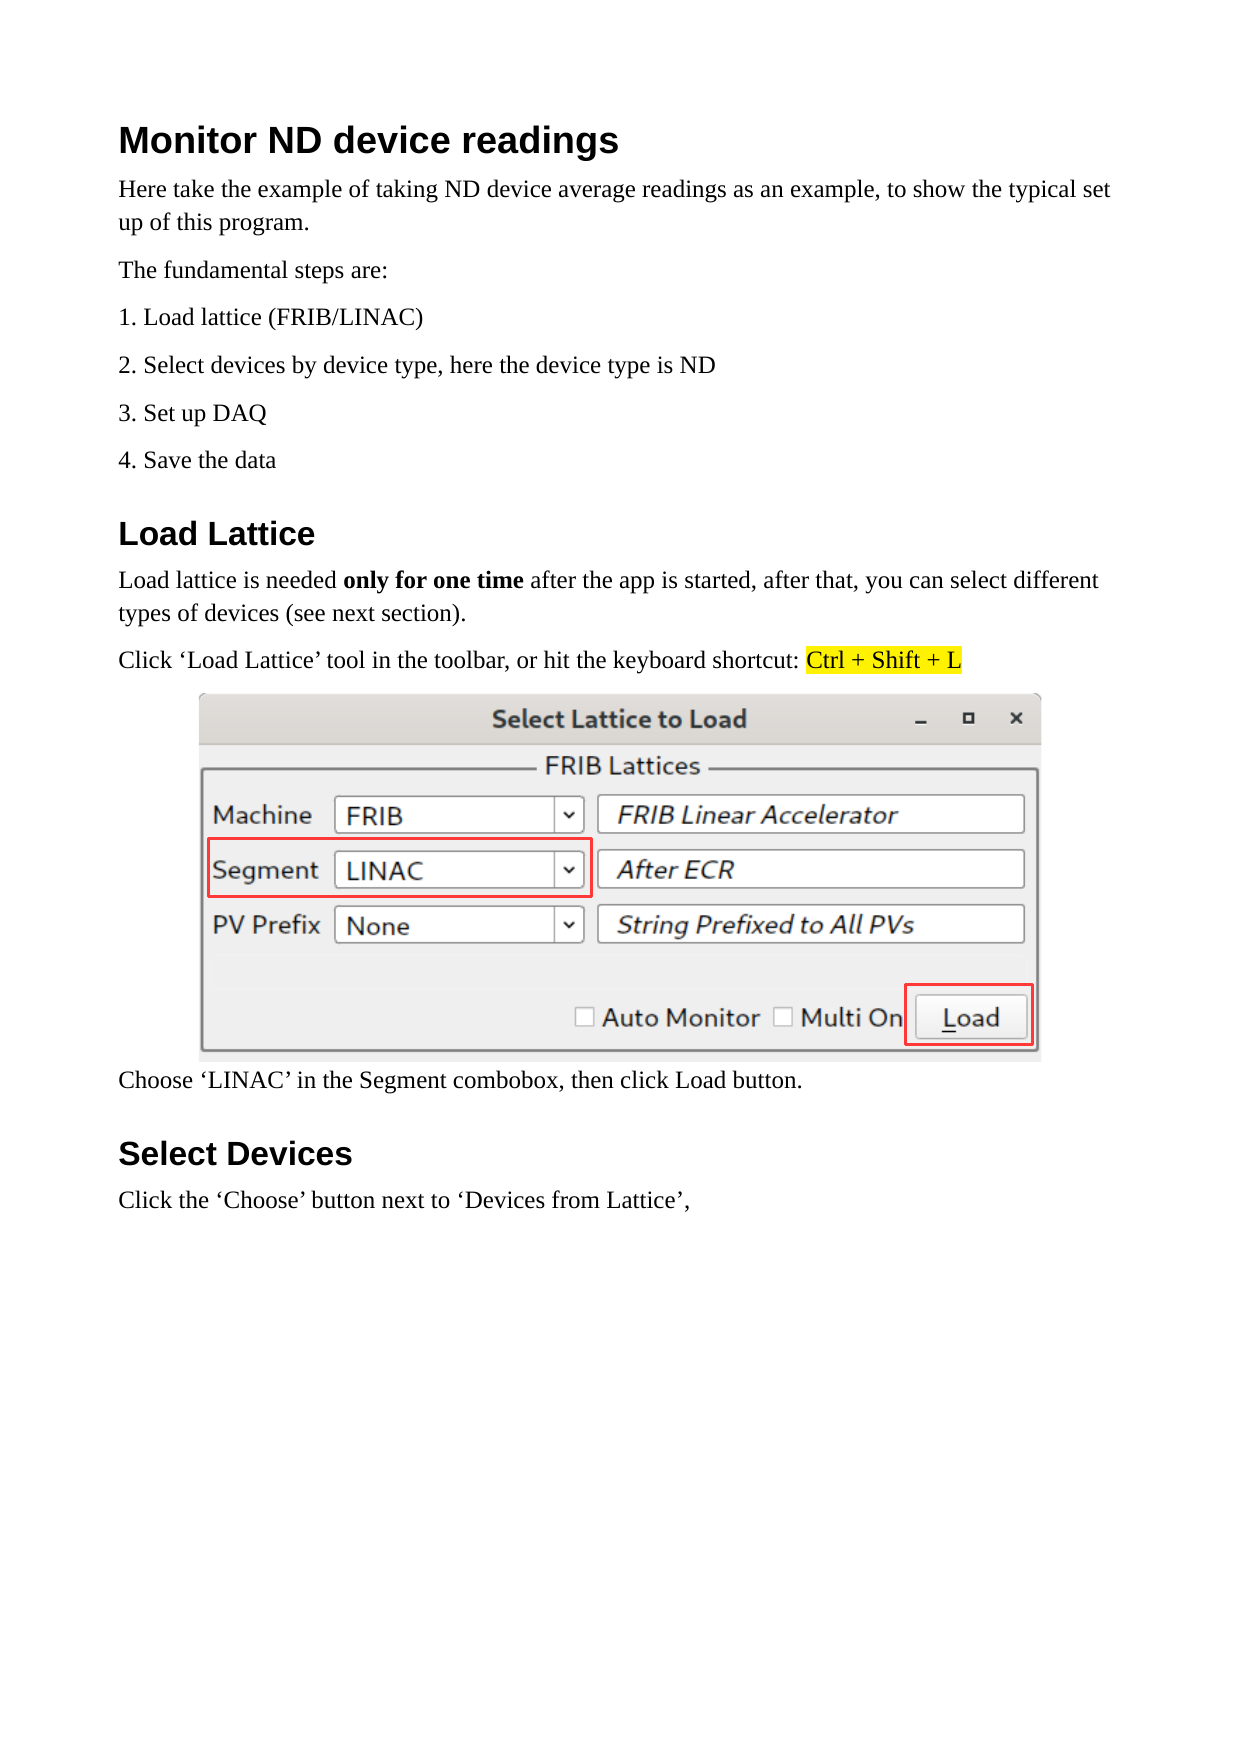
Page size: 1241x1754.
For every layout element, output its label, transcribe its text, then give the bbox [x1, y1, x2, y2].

text Click the ‘Choose’ button next to ‘Devices from Lattice’, [118, 1185, 1122, 1214]
subtitle Select Devices [118, 1134, 1122, 1172]
text 2. Select devices by device type, here the device type is ND [118, 350, 1122, 379]
text Here take the example of taking ND device average readings as an example, to show the typical set up of this program. [118, 174, 1122, 236]
text 4. Save the data [118, 445, 1122, 474]
text Choose ‘LINAC’ in the Segment combobox, then click Load button. [118, 1020, 1122, 1094]
subtitle Load Lattice [118, 514, 1122, 552]
text Click ‘Load Lattice’ tool in the toolbar, or hit the keyboard shortcut: Ctrl + Shift + L [118, 646, 1122, 674]
text Load lattice is needed only for one time after the app is started, after that, you can select different types of devices (see next section). [118, 565, 1122, 627]
text 3. Set up DAQ [118, 398, 1122, 426]
text 1. Load lattice (FRIB/LINAC) [118, 302, 1122, 331]
picture [198, 693, 1042, 1062]
subtitle Monitor ND device readings [118, 118, 1122, 162]
text The fundamental steps are: [118, 255, 1122, 284]
